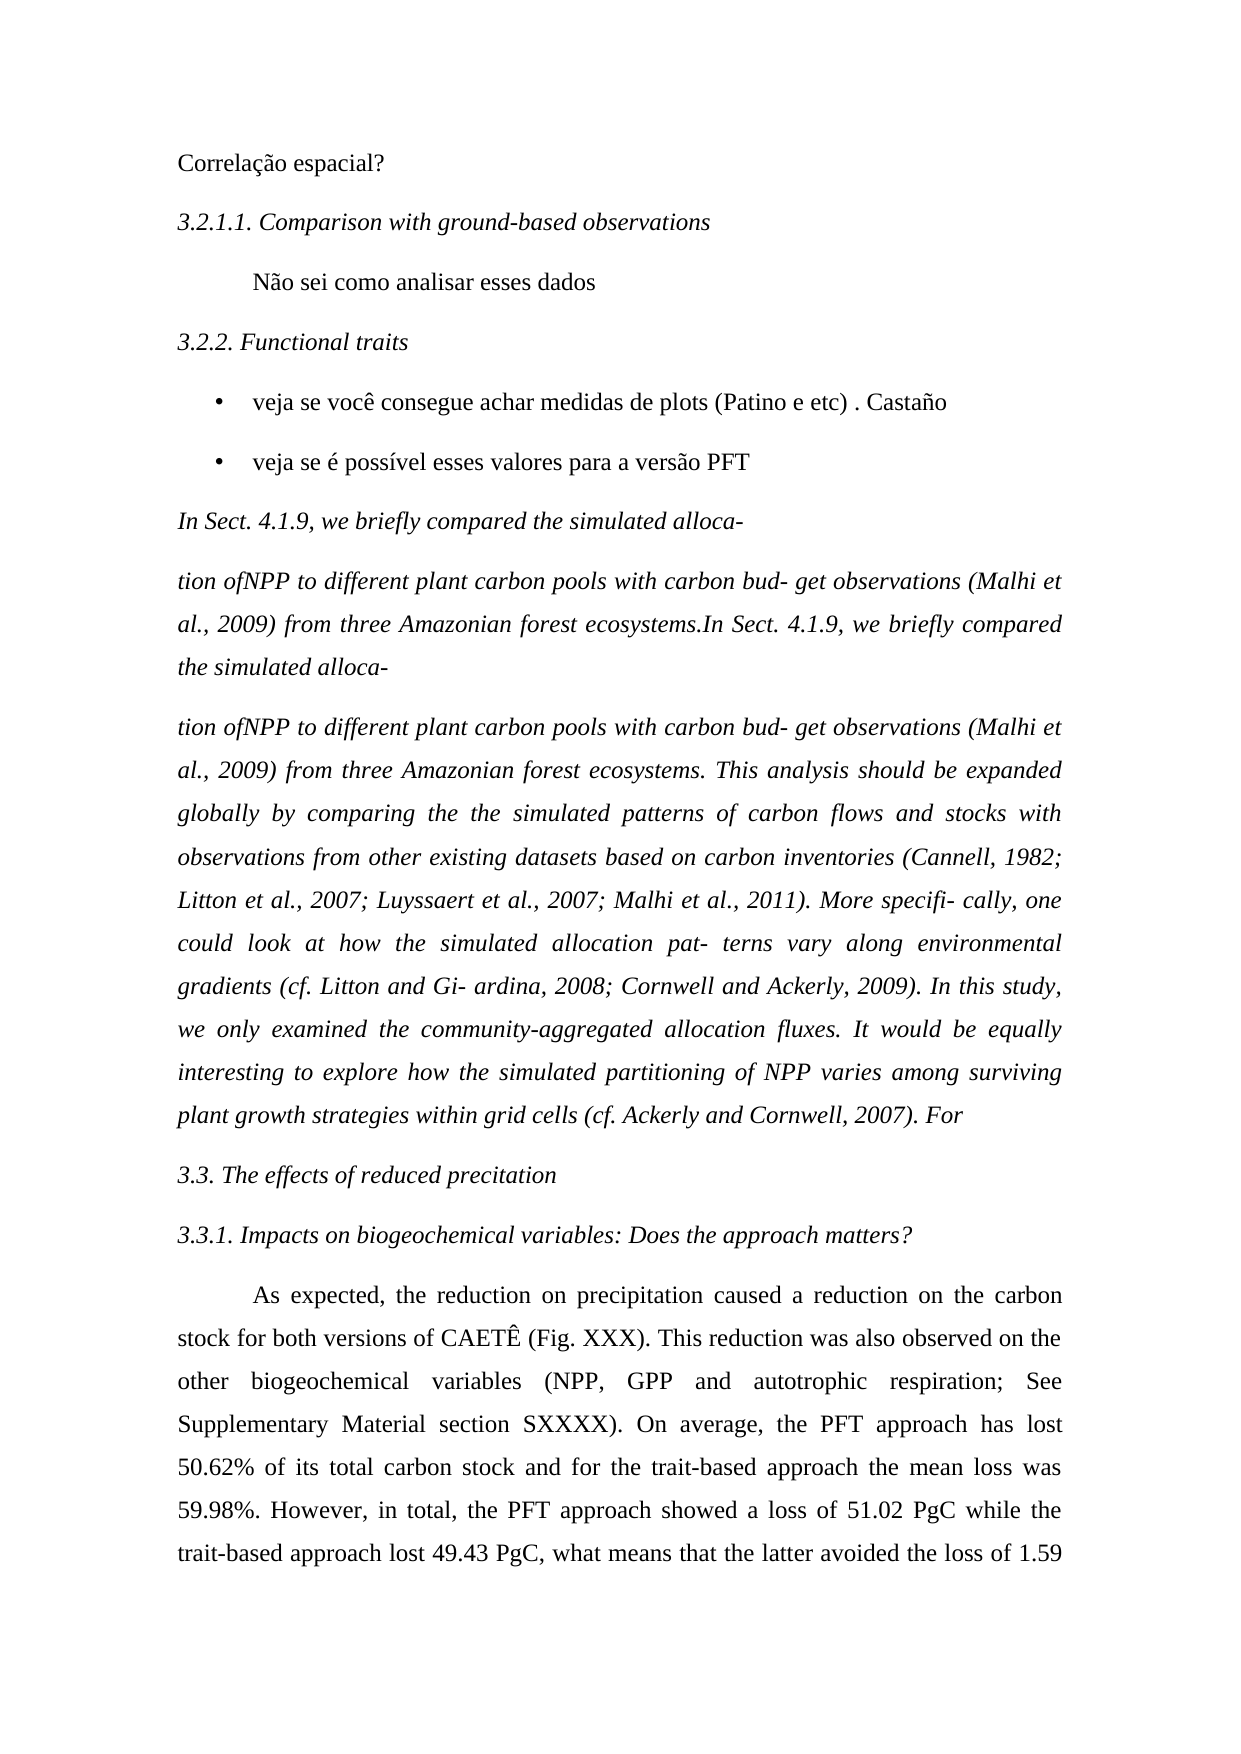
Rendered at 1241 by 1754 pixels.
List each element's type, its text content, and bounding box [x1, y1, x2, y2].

text As expected, the reduction on precipitation caused a reduction on the carbon stock for both versions of CAETÊ (Fig. XXX). This reduction was also observed on the other biogeochemical variables (NPP, GPP and autotrophic respiration; See Supplementary Material section SXXXX). On average, the PFT approach has lost 50.62% of its total carbon stock and for the trait-based approach the mean loss was 59.98%. However, in total, the PFT approach showed a loss of 51.02 PgC while the trait-based approach lost 49.43 PgC, what means that the latter avoided the loss of 1.59 [177, 1280, 1063, 1567]
text 3.2.2. Functional traits [177, 327, 1063, 356]
text Correlação espacial? [177, 148, 1063, 176]
text Não sei como analisar esses dados [177, 267, 1063, 296]
text In Sect. 4.1.9, we briefly compared the simulated alloca- [177, 506, 1063, 535]
text tion ofNPP to different plant carbon pools with carbon bud- get observations (Malhi et al., 2009) from three Amazonian forest ecosystems. This analysis should be expanded globally by comparing the the simulated patterns of carbon flows and stocks with observations from other existing datasets based on carbon inventories (Cannell, 1982; Litton et al., 2007; Luyssaert et al., 2007; Malhi et al., 2011). More specifi- cally, one could look at how the simulated allocation pat- terns vary along environmental gradients (cf. Litton and Gi- ardina, 2008; Cornwell and Ackerly, 2009). In this study, we only examined the community-aggregated allocation fluxes. It would be equally interesting to explore how the simulated partitioning of NPP varies among surviving plant growth strategies within grid cells (cf. Ackerly and Cornwell, 2007). For [177, 712, 1063, 1129]
list veja se você consegue achar medidas de plots (Patino e etc) . Castaño [215, 387, 1063, 416]
list veja se é possível esses valores para a versão PFT [215, 447, 1063, 475]
text 3.3.1. Impacts on biogeochemical variables: Does the approach matters? [177, 1220, 1063, 1249]
text 3.3. The effects of reduced precitation [177, 1160, 1063, 1189]
text 3.2.1.1. Comparison with ground-based observations [177, 207, 1063, 236]
text tion ofNPP to different plant carbon pools with carbon bud- get observations (Malhi et al., 2009) from three Amazonian forest ecosystems.In Sect. 4.1.9, we briefly compared the simulated alloca- [177, 566, 1063, 681]
